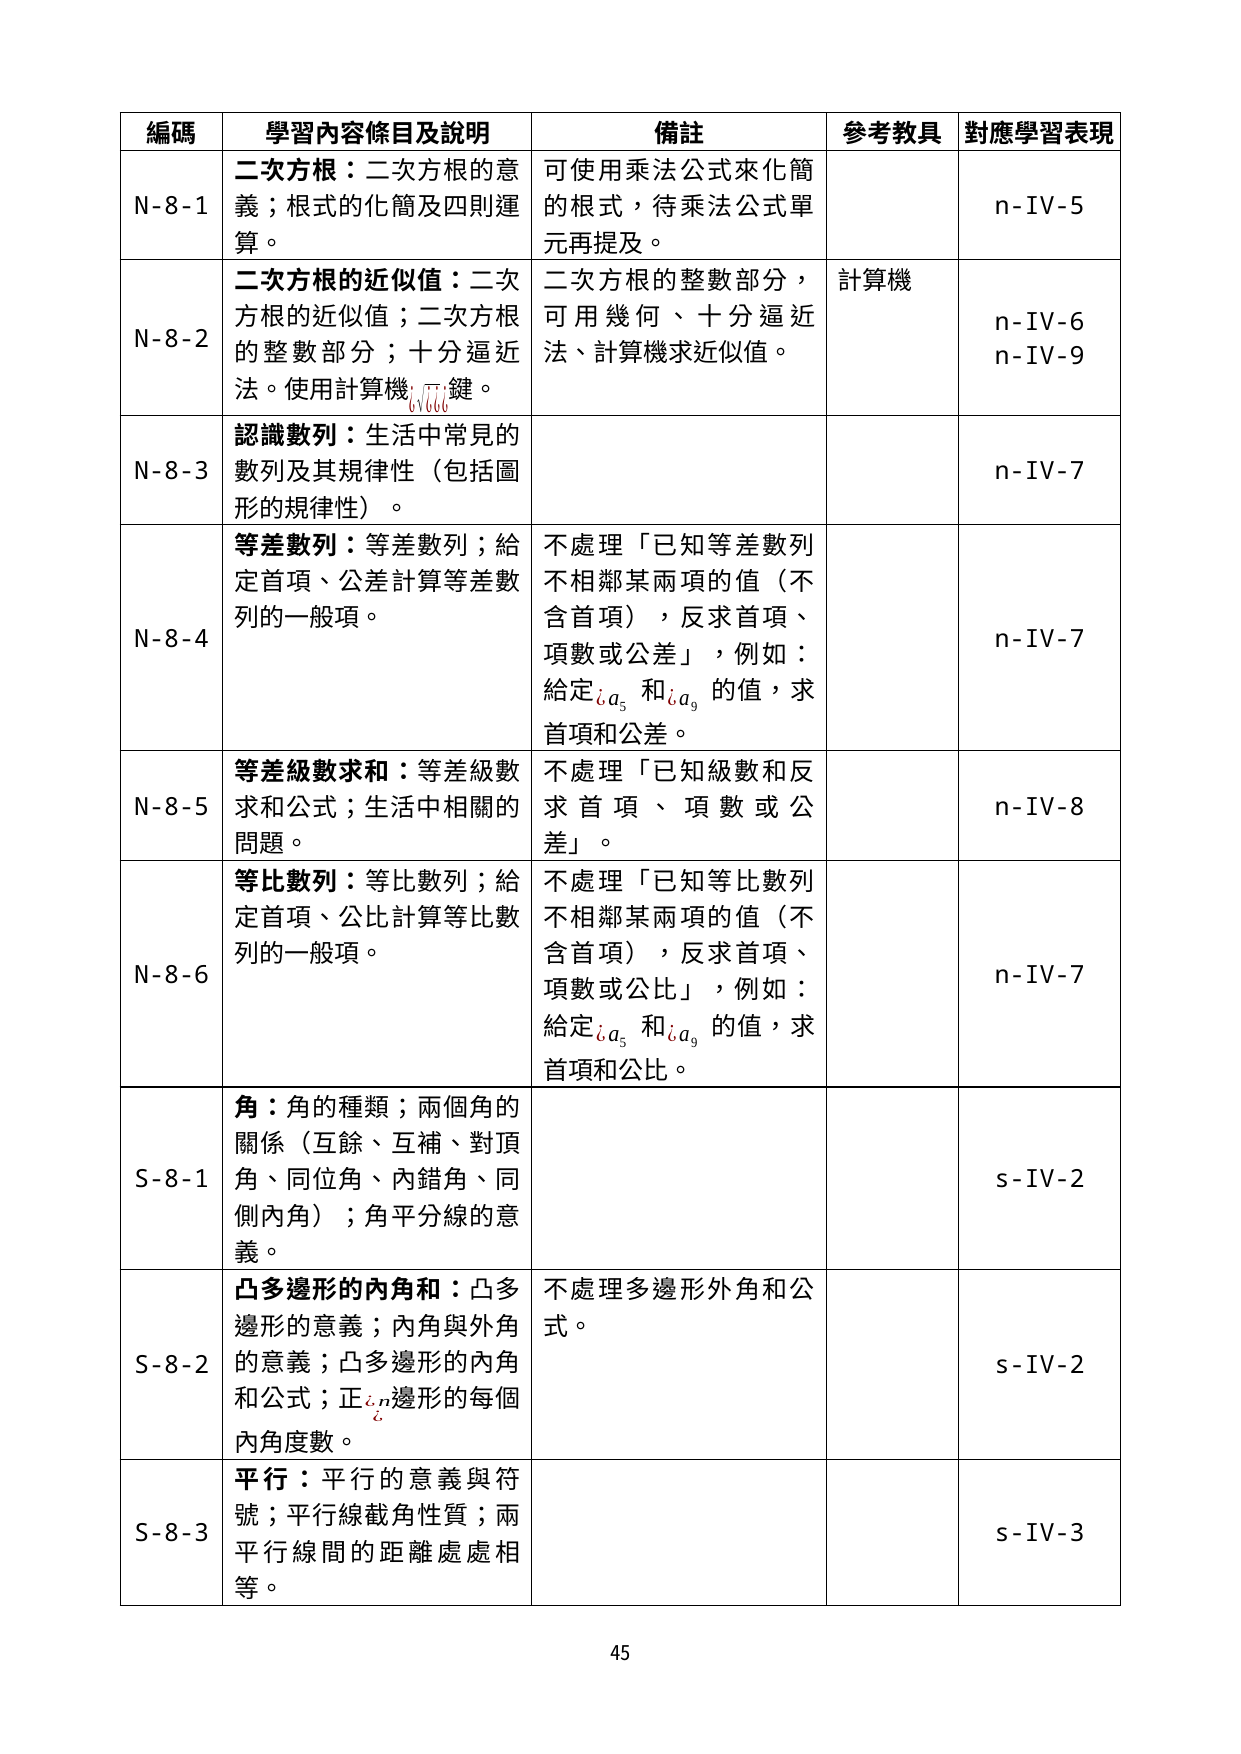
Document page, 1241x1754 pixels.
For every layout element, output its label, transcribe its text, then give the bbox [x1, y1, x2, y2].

table_cell [827, 151, 958, 259]
table_cell [827, 861, 958, 1086]
table_cell N-8-1 [121, 151, 222, 259]
table_cell 不處理「已知等差數列不相鄰某兩項的值（不含首項），反求首項、項數或公差」，例如：給定 和 的值，求首項和公差。 [532, 525, 826, 750]
table_cell S-8-2 [121, 1270, 222, 1458]
table_cell N-8-2 [121, 260, 222, 414]
table_cell 二次方根的近似值：二次方根的近似值；二次方根的整數部分；十分逼近法。使用計算機鍵。 [223, 260, 531, 414]
table_cell n-IV-7 [959, 525, 1120, 750]
table_cell s-IV-3 [959, 1460, 1120, 1604]
table_cell [827, 525, 958, 750]
table_cell [827, 416, 958, 524]
table_cell [532, 1460, 826, 1604]
table_cell N-8-3 [121, 416, 222, 524]
table_header 學習內容條目及說明 [223, 113, 531, 149]
table_cell 不處理「已知等比數列不相鄰某兩項的值（不含首項），反求首項、項數或公比」，例如：給定 和 的值，求首項和公比。 [532, 861, 826, 1086]
table_cell 計算機 [827, 260, 958, 414]
table_cell s-IV-2 [959, 1270, 1120, 1458]
table_cell S-8-1 [121, 1088, 222, 1269]
table_cell n-IV-8 [959, 751, 1120, 860]
table_cell n-IV-7 [959, 416, 1120, 524]
table_cell n-IV-6 n-IV-9 [959, 260, 1120, 414]
table_header 編碼 [121, 113, 222, 149]
table_cell [827, 751, 958, 860]
table_cell [532, 416, 826, 524]
table_cell 等比數列：等比數列；給定首項、公比計算等比數列的一般項。 [223, 861, 531, 1086]
table_header 備註 [532, 113, 826, 149]
table_cell 角：角的種類；兩個角的關係（互餘、互補、對頂角、同位角、內錯角、同側內角）；角平分線的意義。 [223, 1088, 531, 1269]
table_header 參考教具 [827, 113, 958, 149]
table_cell [827, 1460, 958, 1604]
table_cell [532, 1088, 826, 1269]
table_cell n-IV-7 [959, 861, 1120, 1086]
table_cell [827, 1088, 958, 1269]
table_cell 等差數列：等差數列；給定首項、公差計算等差數列的一般項。 [223, 525, 531, 750]
table_cell 凸多邊形的內角和：凸多邊形的意義；內角與外角的意義；凸多邊形的內角和公式；正邊形的每個內角度數。 [223, 1270, 531, 1458]
table_cell N-8-6 [121, 861, 222, 1086]
table_cell 二次方根：二次方根的意義；根式的化簡及四則運算。 [223, 151, 531, 259]
table_cell 認識數列：生活中常見的數列及其規律性（包括圖形的規律性）。 [223, 416, 531, 524]
table_cell 等差級數求和：等差級數求和公式；生活中相關的問題。 [223, 751, 531, 860]
table_cell [827, 1270, 958, 1458]
table_cell N-8-4 [121, 525, 222, 750]
table_cell 二次方根的整數部分，可用幾何、十分逼近法、計算機求近似值。 [532, 260, 826, 414]
table_cell 平行：平行的意義與符號；平行線截角性質；兩平行線間的距離處處相等。 [223, 1460, 531, 1604]
table_cell 不處理「已知級數和反求首項、項數或公差」。 [532, 751, 826, 860]
table_cell 不處理多邊形外角和公式。 [532, 1270, 826, 1458]
table_header 對應學習表現 [959, 113, 1120, 149]
table_cell N-8-5 [121, 751, 222, 860]
table_cell 可使用乘法公式來化簡的根式，待乘法公式單元再提及。 [532, 151, 826, 259]
table_cell S-8-3 [121, 1460, 222, 1604]
table_cell s-IV-2 [959, 1088, 1120, 1269]
table_cell n-IV-5 [959, 151, 1120, 259]
